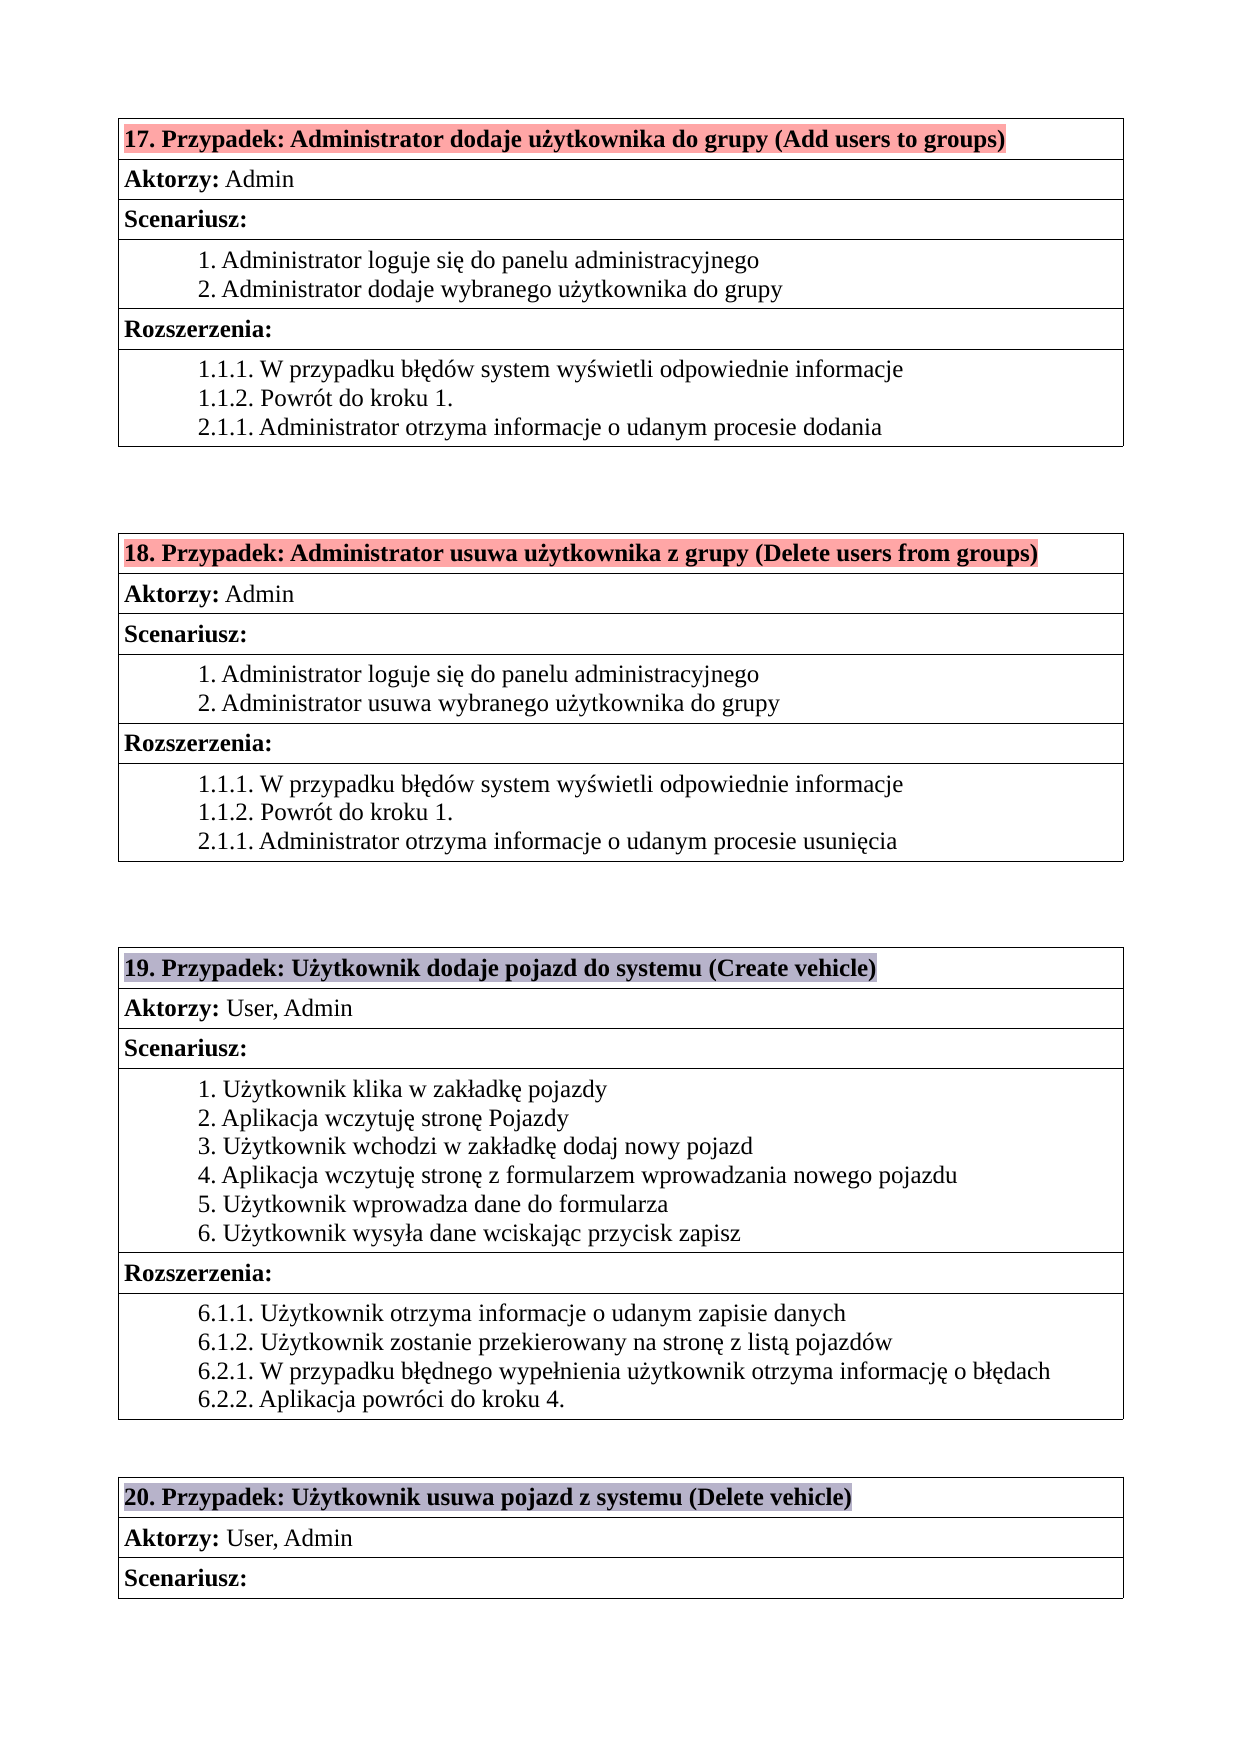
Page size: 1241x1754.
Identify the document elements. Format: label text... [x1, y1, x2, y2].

table_cell 1. Administrator loguje się do panelu administracyjnego 2. Administrator dodaje wybranego użytkownika do grupy [119, 240, 1123, 308]
table_cell Rozszerzenia: [119, 1253, 1123, 1292]
table_header 20. Przypadek: Użytkownik usuwa pojazd z systemu (Delete vehicle) [119, 1478, 1123, 1517]
table_cell 1. Administrator loguje się do panelu administracyjnego 2. Administrator usuwa wybranego użytkownika do grupy [119, 655, 1123, 723]
table_cell Scenariusz: [119, 200, 1123, 239]
table_cell Scenariusz: [119, 1558, 1123, 1597]
table_cell 1.1.1. W przypadku błędów system wyświetli odpowiednie informacje 1.1.2. Powrót do kroku 1. 2.1.1. Administrator otrzyma informacje o udanym procesie usunięcia [119, 764, 1123, 861]
table_cell 1.1.1. W przypadku błędów system wyświetli odpowiednie informacje 1.1.2. Powrót do kroku 1. 2.1.1. Administrator otrzyma informacje o udanym procesie dodania [119, 350, 1123, 446]
table_cell Scenariusz: [119, 614, 1123, 653]
table_header 18. Przypadek: Administrator usuwa użytkownika z grupy (Delete users from groups) [119, 534, 1123, 573]
table_cell Rozszerzenia: [119, 724, 1123, 763]
table_header 17. Przypadek: Administrator dodaje użytkownika do grupy (Add users to groups) [119, 119, 1123, 158]
table_cell Rozszerzenia: [119, 309, 1123, 348]
table_cell Aktorzy: User, Admin [119, 989, 1123, 1028]
table_cell Aktorzy: User, Admin [119, 1518, 1123, 1557]
table_cell Aktorzy: Admin [119, 574, 1123, 613]
table_cell Aktorzy: Admin [119, 160, 1123, 199]
table_cell 6.1.1. Użytkownik otrzyma informacje o udanym zapisie danych 6.1.2. Użytkownik zostanie przekierowany na stronę z listą pojazdów 6.2.1. W przypadku błędnego wypełnienia użytkownik otrzyma informację o błędach 6.2.2. Aplikacja powróci do kroku 4. [119, 1294, 1123, 1419]
table_cell 1. Użytkownik klika w zakładkę pojazdy 2. Aplikacja wczytuję stronę Pojazdy 3. Użytkownik wchodzi w zakładkę dodaj nowy pojazd 4. Aplikacja wczytuję stronę z formularzem wprowadzania nowego pojazdu 5. Użytkownik wprowadza dane do formularza 6. Użytkownik wysyła dane wciskając przycisk zapisz [119, 1069, 1123, 1252]
table_cell Scenariusz: [119, 1029, 1123, 1068]
table_header 19. Przypadek: Użytkownik dodaje pojazd do systemu (Create vehicle) [119, 948, 1123, 987]
